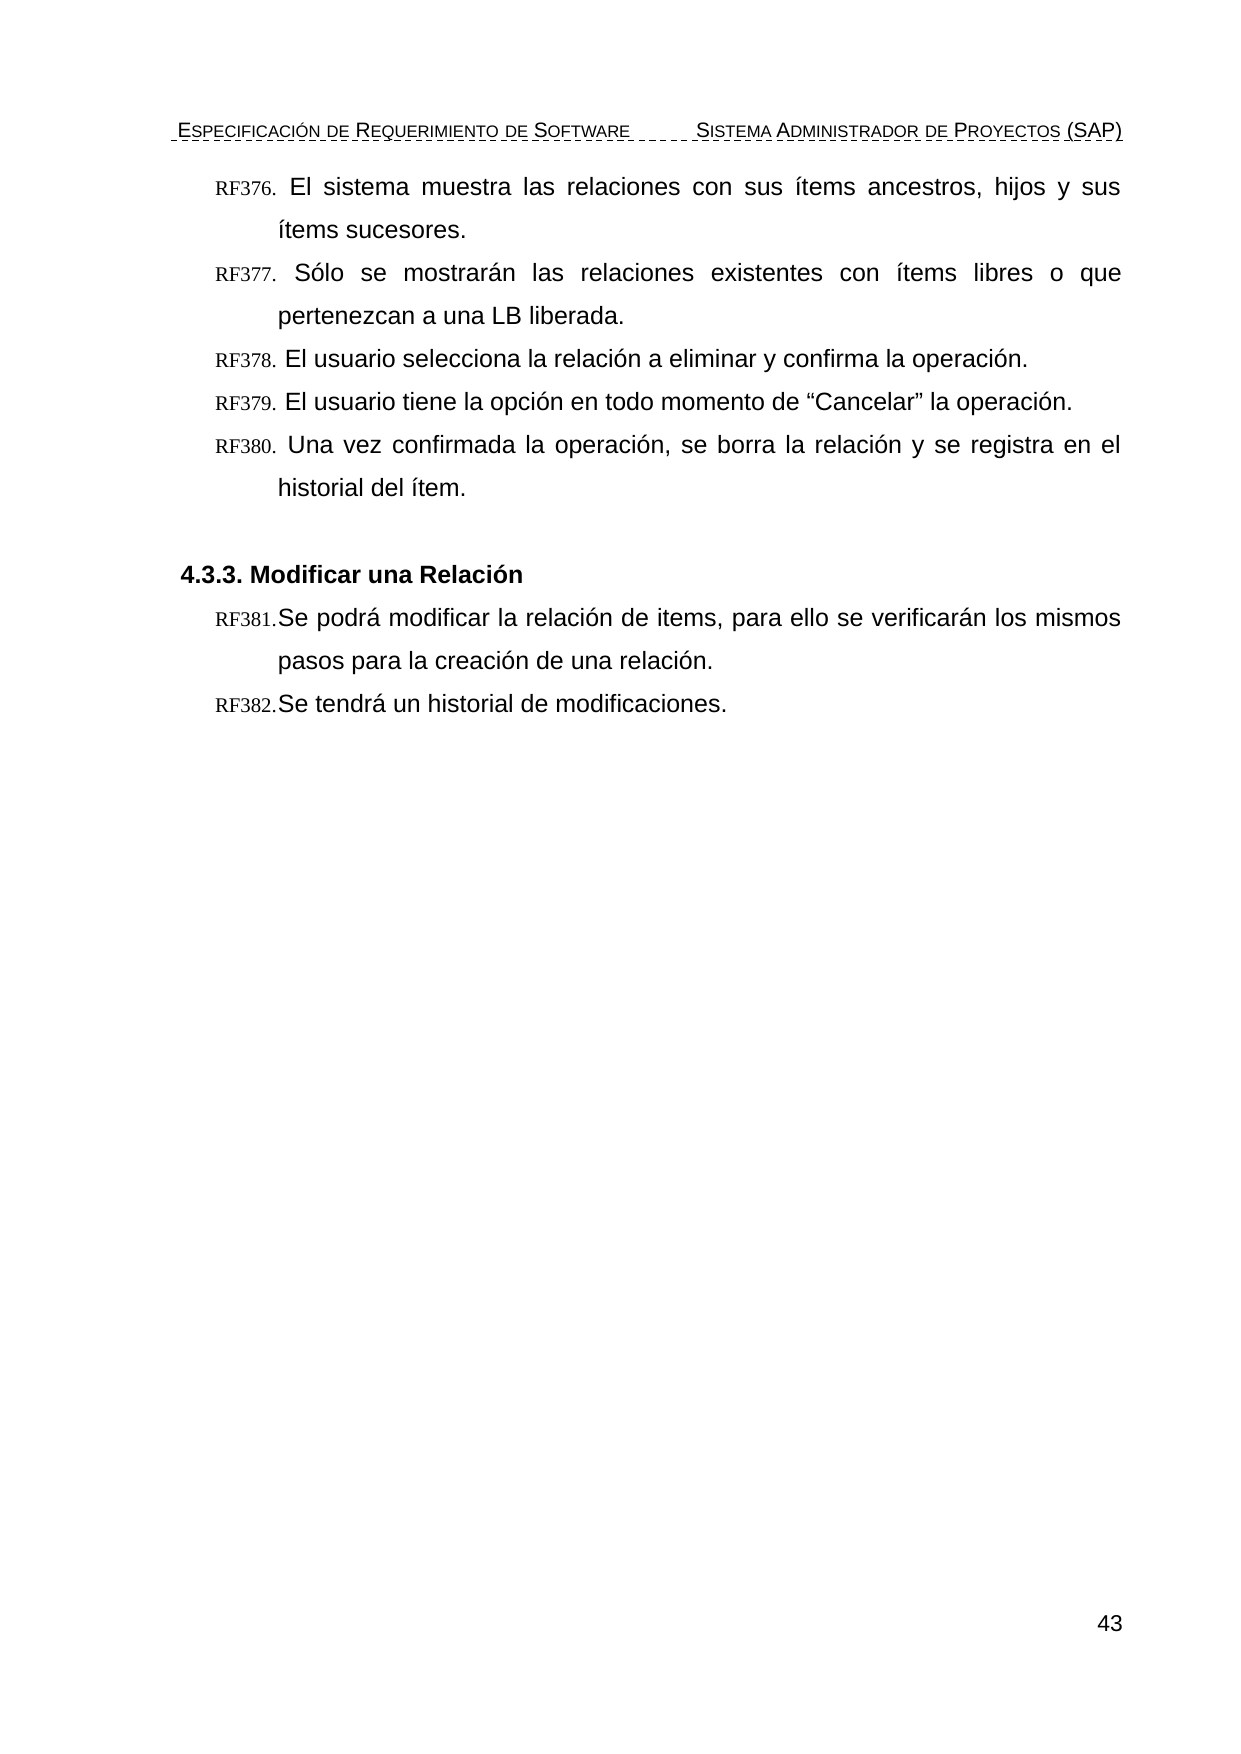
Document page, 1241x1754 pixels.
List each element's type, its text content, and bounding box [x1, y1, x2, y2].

list 4.3.3. Modificar una Relación [117, 560, 1122, 588]
list Sólo se mostrarán las relaciones existentes con ítems libres o que pertenezcan a una LB liberada. [215, 258, 1122, 330]
list Una vez confirmada la operación, se borra la relación y se registra en el historial del ítem. [215, 430, 1122, 502]
list Se podrá modificar la relación de items, para ello se verificarán los mismos pasos para la creación de una relación. [215, 603, 1122, 675]
list El usuario selecciona la relación a eliminar y confirma la operación. [215, 344, 1122, 373]
list El usuario tiene la opción en todo momento de “Cancelar” la operación. [215, 387, 1122, 416]
list El sistema muestra las relaciones con sus ítems ancestros, hijos y sus ítems sucesores. [215, 172, 1122, 243]
list Se tendrá un historial de modificaciones. [215, 689, 1122, 718]
